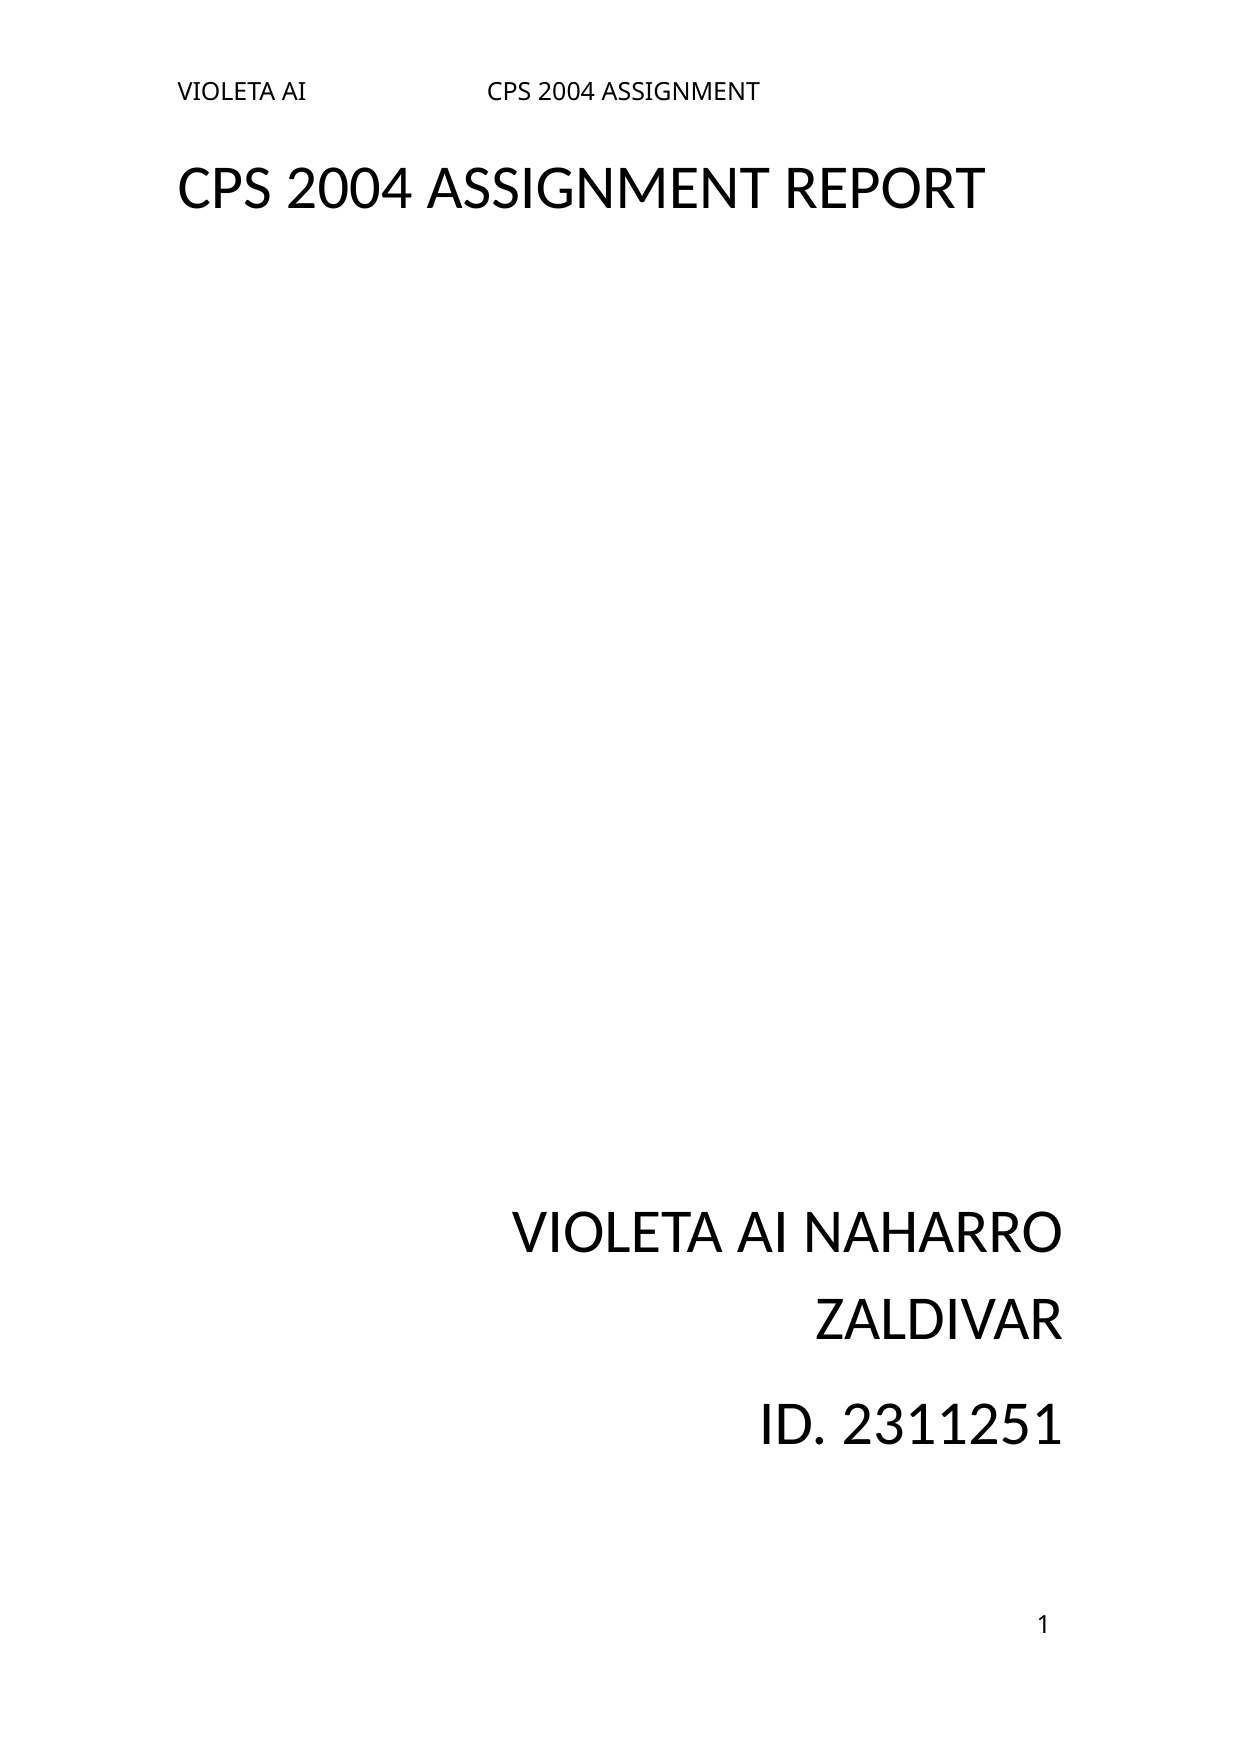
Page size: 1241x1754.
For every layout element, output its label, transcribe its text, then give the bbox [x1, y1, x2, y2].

text ID. 2311251 [177, 1383, 1063, 1460]
text CPS 2004 ASSIGNMENT REPORT [177, 148, 1063, 224]
text VIOLETA AI NAHARRO ZALDIVAR [177, 1191, 1063, 1355]
